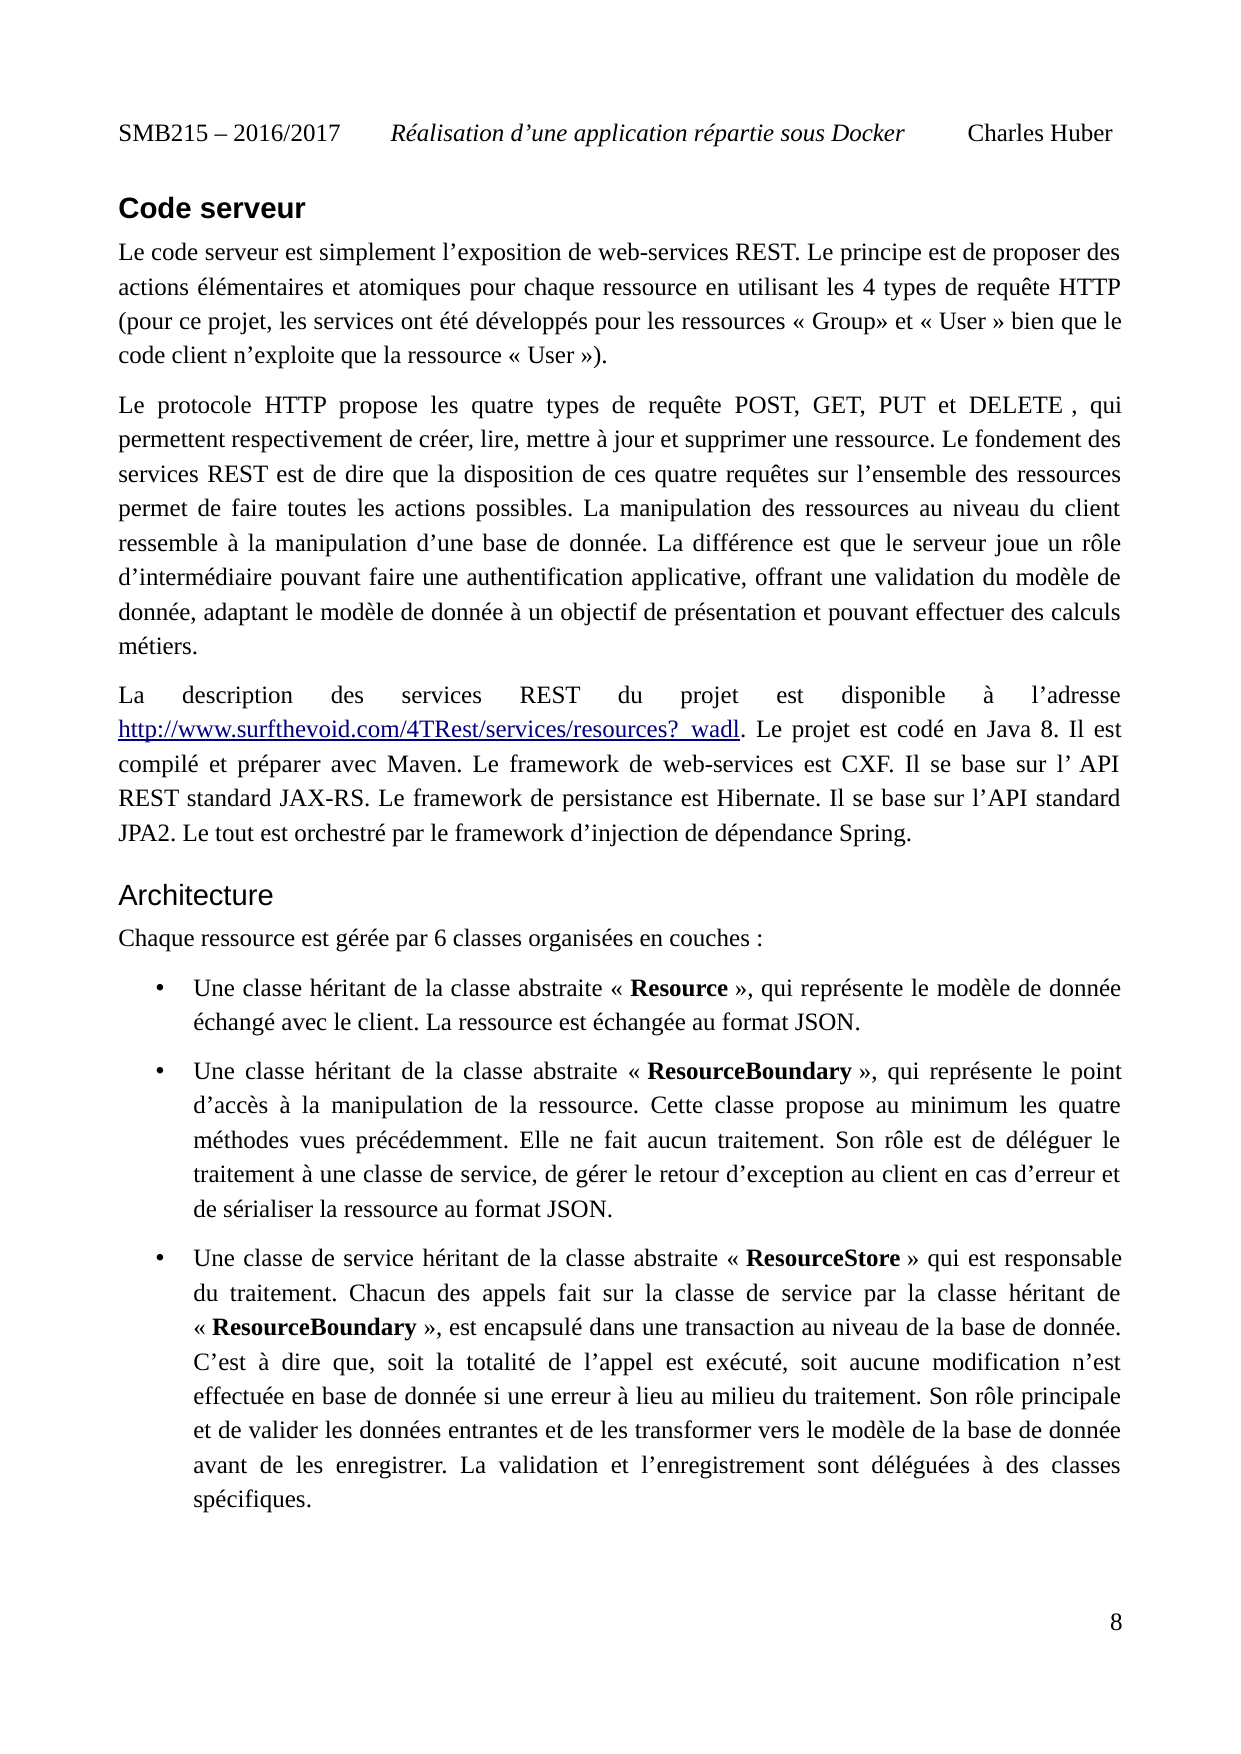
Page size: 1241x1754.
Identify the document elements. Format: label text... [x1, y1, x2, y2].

text Le code serveur est simplement l’exposition de web-services REST. Le principe est de proposer des actions élémentaires et atomiques pour chaque ressource en utilisant les 4 types de requête HTTP (pour ce projet, les services ont été développés pour les ressources « Group» et « User » bien que le code client n’exploite que la ressource « User »). [118, 237, 1122, 369]
subtitle Architecture [118, 877, 1122, 911]
subtitle Code serveur [118, 191, 1122, 225]
list Une classe héritant de la classe abstraite « ResourceBoundary », qui représente le point d’accès à la manipulation de la ressource. Cette classe propose au minimum les quatre méthodes vues précédemment. Elle ne fait aucun traitement. Son rôle est de déléguer le traitement à une classe de service, de gérer le retour d’exception au client en cas d’erreur et de sérialiser la ressource au format JSON. [156, 1056, 1122, 1223]
text Le protocole HTTP propose les quatre types de requête POST, GET, PUT et DELETE , qui permettent respectivement de créer, lire, mettre à jour et supprimer une ressource. Le fondement des services REST est de dire que la disposition de ces quatre requêtes sur l’ensemble des ressources permet de faire toutes les actions possibles. La manipulation des ressources au niveau du client ressemble à la manipulation d’une base de donnée. La différence est que le serveur joue un rôle d’intermédiaire pouvant faire une authentification applicative, offrant une validation du modèle de donnée, adaptant le modèle de donnée à un objectif de présentation et pouvant effectuer des calculs métiers. [118, 390, 1122, 660]
text Chaque ressource est gérée par 6 classes organisées en couches : [118, 923, 1122, 952]
list Une classe héritant de la classe abstraite « Resource », qui représente le modèle de donnée échangé avec le client. La ressource est échangée au format JSON. [156, 973, 1122, 1036]
text La description des services REST du projet est disponible à l’adresse http://www.surfthevoid.com/4TRest/services/resources?_wadl. Le projet est codé en Java 8. Il est compilé et préparer avec Maven. Le framework de web-services est CXF. Il se base sur l’ API REST standard JAX-RS. Le framework de persistance est Hibernate. Il se base sur l’API standard JPA2. Le tout est orchestré par le framework d’injection de dépendance Spring. [118, 680, 1122, 847]
list Une classe de service héritant de la classe abstraite « ResourceStore » qui est responsable du traitement. Chacun des appels fait sur la classe de service par la classe héritant de « ResourceBoundary », est encapsulé dans une transaction au niveau de la base de donnée. C’est à dire que, soit la totalité de l’appel est exécuté, soit aucune modification n’est effectuée en base de donnée si une erreur à lieu au milieu du traitement. Son rôle principale et de valider les données entrantes et de les transformer vers le modèle de la base de donnée avant de les enregistrer. La validation et l’enregistrement sont déléguées à des classes spécifiques. [156, 1243, 1122, 1513]
